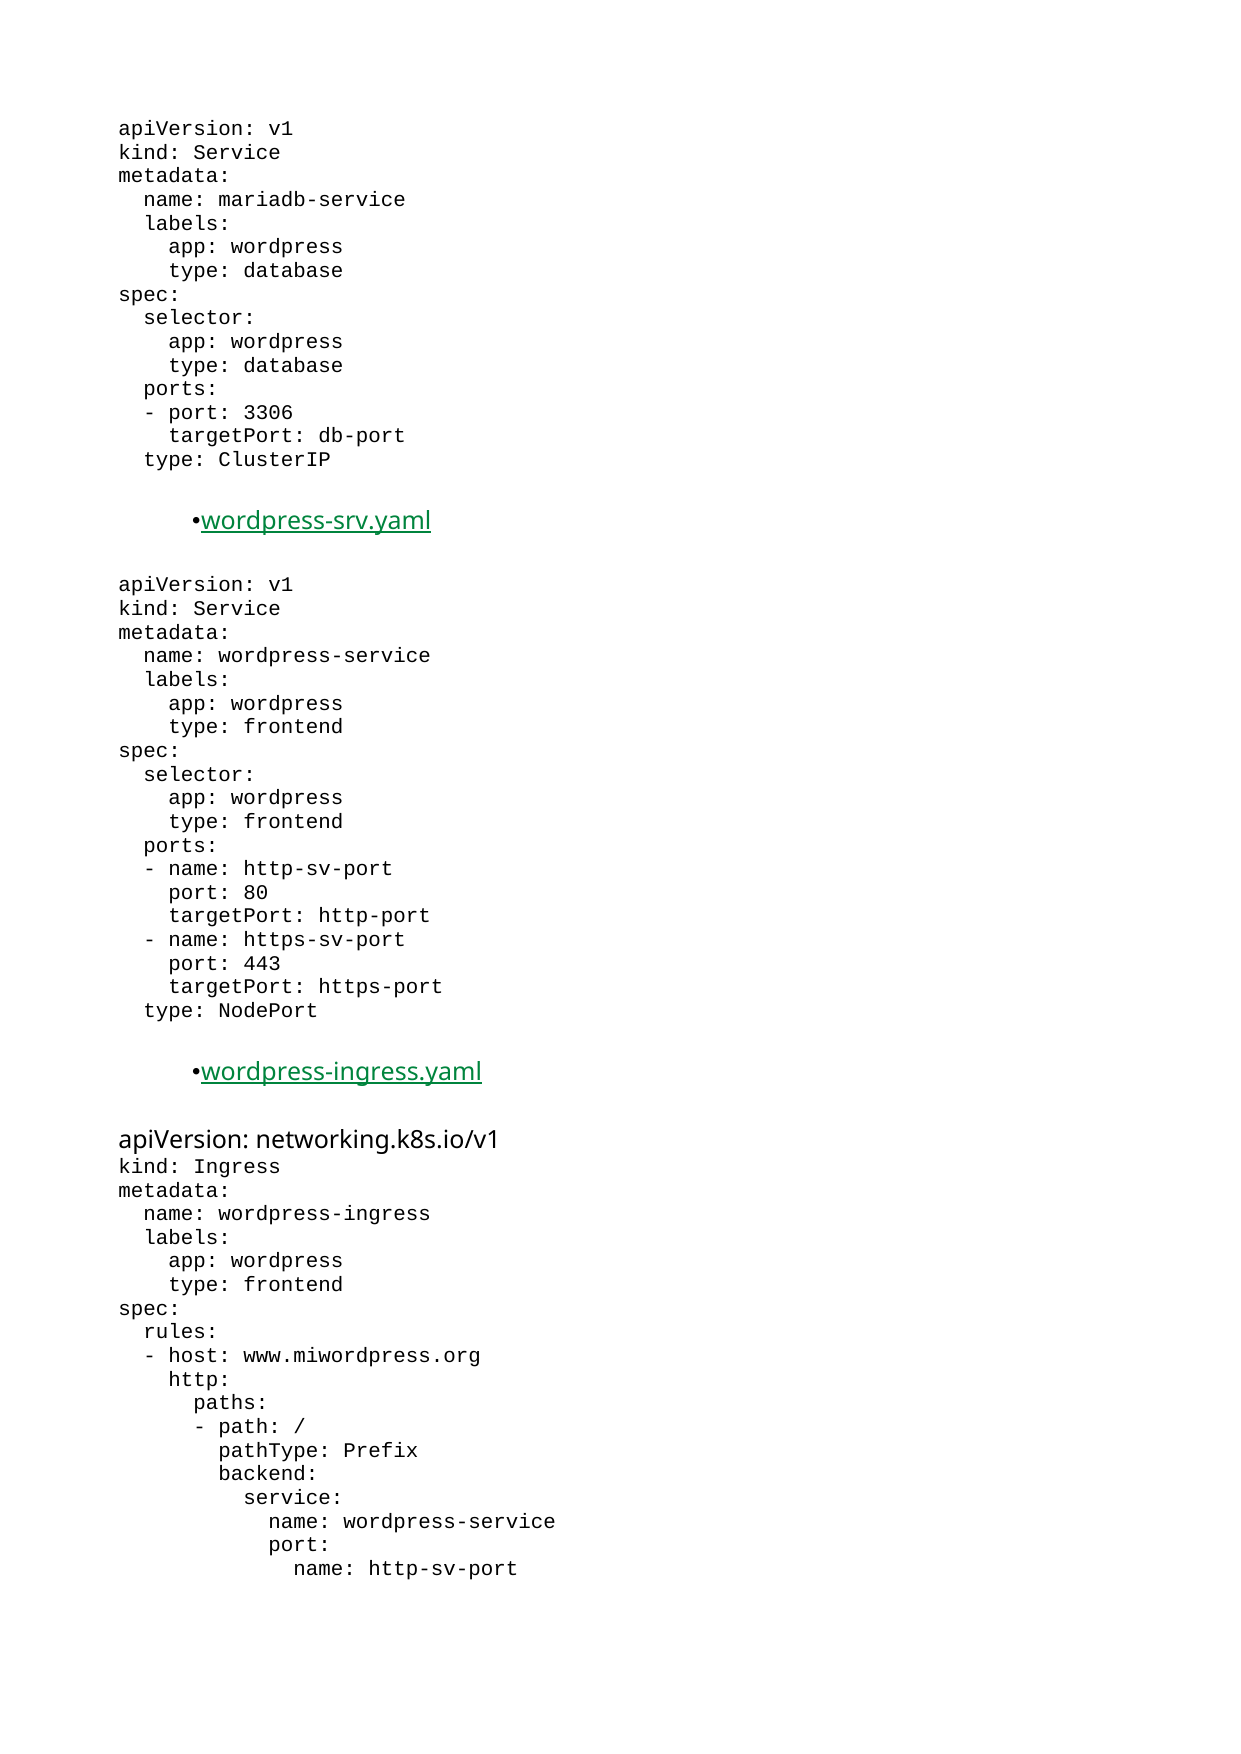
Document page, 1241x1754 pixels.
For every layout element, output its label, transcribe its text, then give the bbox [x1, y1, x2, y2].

text type: ClusterIP [118, 449, 1122, 473]
text app: wordpress [118, 331, 1122, 354]
text labels: [118, 213, 1122, 236]
text spec: [118, 284, 1122, 307]
text targetPort: http-port [118, 906, 1122, 929]
text kind: Service [118, 142, 1122, 165]
text app: wordpress [118, 236, 1122, 260]
text - host: www.miwordpress.org [118, 1345, 1122, 1369]
text - name: http-sv-port [118, 858, 1122, 882]
text type: frontend [118, 1274, 1122, 1298]
text labels: [118, 1227, 1122, 1251]
text type: NodePort [118, 1000, 1122, 1024]
text backend: [118, 1463, 1122, 1487]
text service: [118, 1487, 1122, 1511]
text name: http-sv-port [118, 1558, 1122, 1582]
text spec: [118, 1298, 1122, 1321]
text kind: Ingress [118, 1156, 1122, 1179]
text metadata: [118, 622, 1122, 645]
text type: frontend [118, 716, 1122, 740]
text - path: / [118, 1416, 1122, 1440]
text - name: https-sv-port [118, 929, 1122, 953]
text pathType: Prefix [118, 1440, 1122, 1463]
text name: wordpress-ingress [118, 1203, 1122, 1227]
text port: 443 [118, 953, 1122, 976]
text apiVersion: v1 [118, 118, 1122, 142]
text ports: [118, 834, 1122, 858]
text type: database [118, 260, 1122, 284]
list wordpress-srv.yaml [118, 502, 1122, 536]
text app: wordpress [118, 1251, 1122, 1274]
text apiVersion: v1 [118, 574, 1122, 598]
text apiVersion: networking.k8s.io/v1 [118, 1122, 1122, 1156]
text selector: [118, 764, 1122, 787]
text http: [118, 1369, 1122, 1392]
text metadata: [118, 1179, 1122, 1203]
list wordpress-ingress.yaml [118, 1053, 1122, 1087]
text selector: [118, 307, 1122, 331]
text metadata: [118, 165, 1122, 189]
text paths: [118, 1392, 1122, 1416]
text targetPort: https-port [118, 976, 1122, 1000]
text port: [118, 1534, 1122, 1558]
text spec: [118, 740, 1122, 764]
text type: frontend [118, 811, 1122, 834]
text port: 80 [118, 882, 1122, 906]
text ports: [118, 378, 1122, 402]
text labels: [118, 669, 1122, 693]
text type: database [118, 354, 1122, 378]
text app: wordpress [118, 693, 1122, 716]
text - port: 3306 [118, 402, 1122, 426]
text app: wordpress [118, 787, 1122, 811]
text name: wordpress-service [118, 1511, 1122, 1534]
text kind: Service [118, 598, 1122, 622]
text name: mariadb-service [118, 189, 1122, 213]
text targetPort: db-port [118, 426, 1122, 449]
text rules: [118, 1321, 1122, 1345]
text name: wordpress-service [118, 645, 1122, 669]
